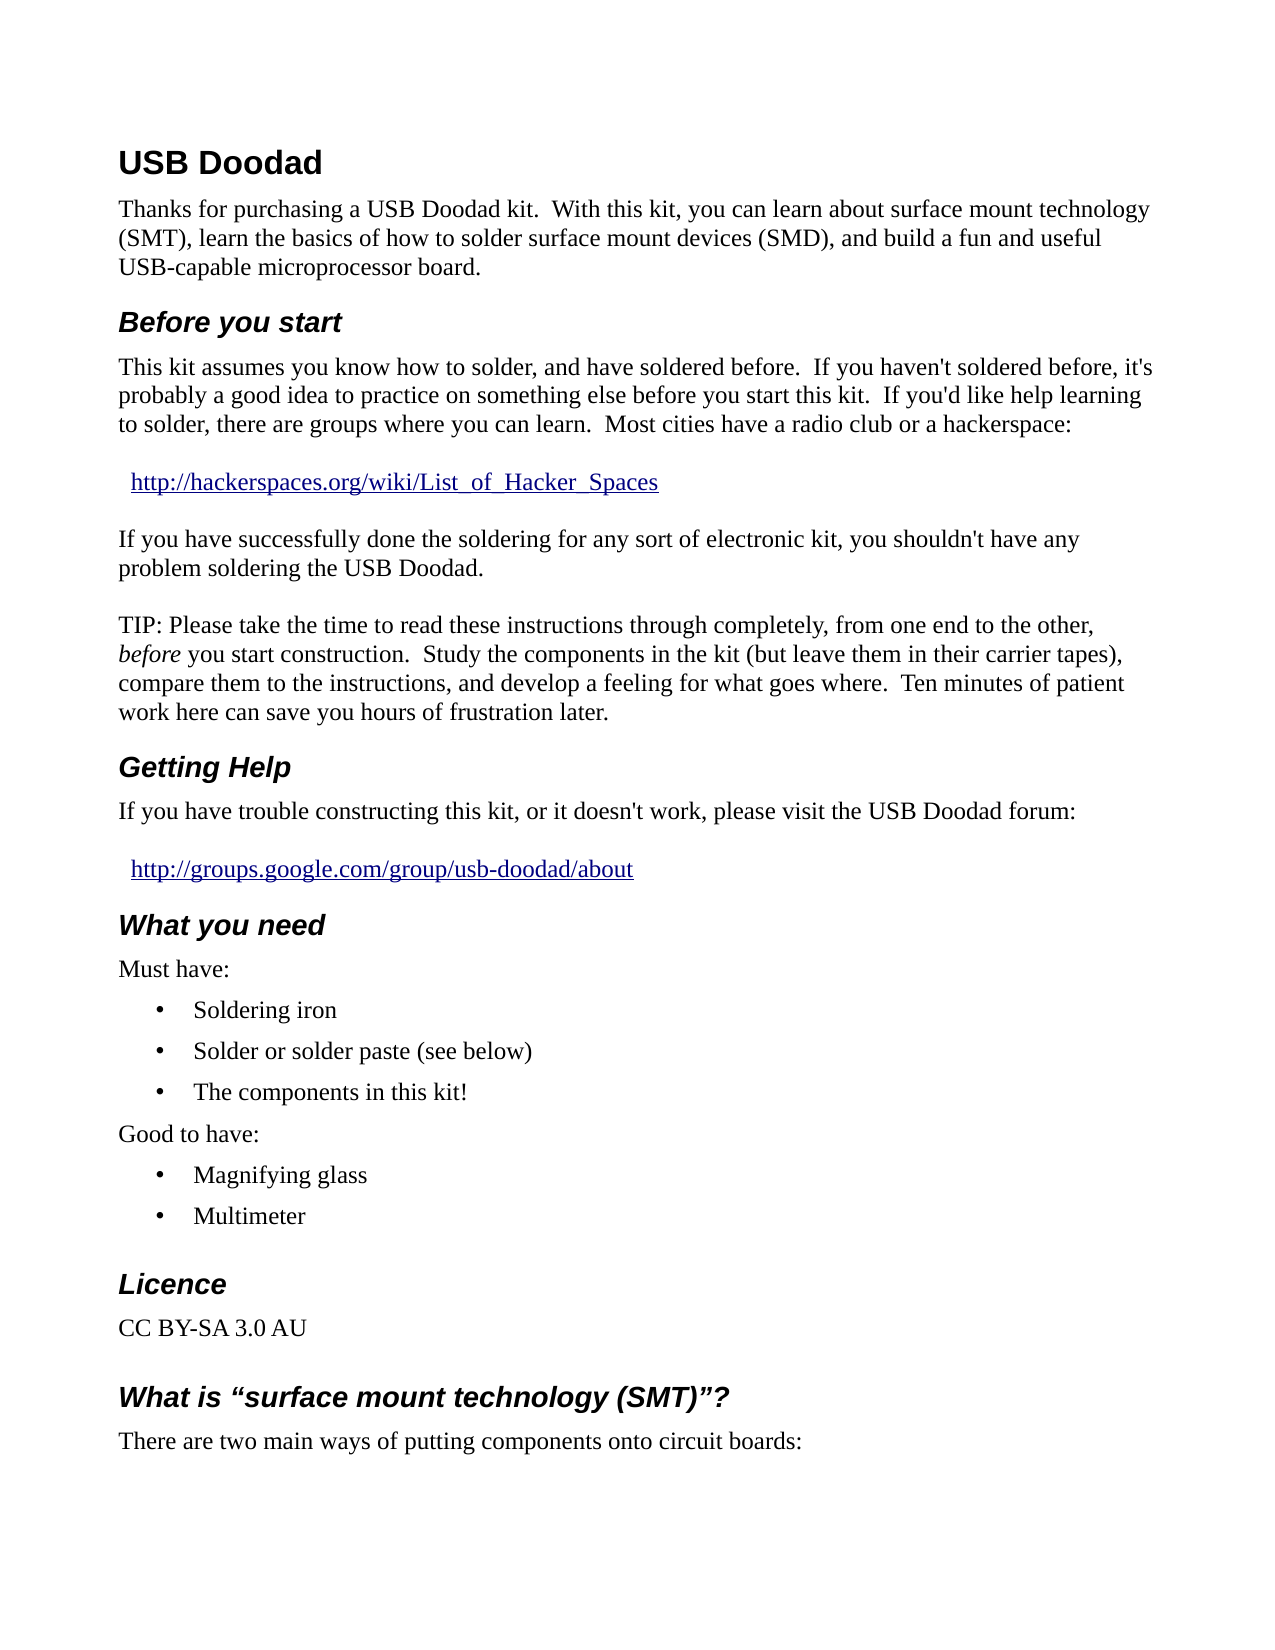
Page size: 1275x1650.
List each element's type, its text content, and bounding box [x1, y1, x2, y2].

subtitle Getting Help [118, 750, 1157, 784]
text If you have trouble constructing this kit, or it doesn't work, please visit the USB Doodad forum: [118, 796, 1157, 825]
subtitle Licence [118, 1267, 1157, 1301]
text Thanks for purchasing a USB Doodad kit. With this kit, you can learn about surface mount technology (SMT), learn the basics of how to solder surface mount devices (SMD), and build a fun and useful USB-capable microprocessor board. [118, 194, 1157, 281]
list Multimeter [156, 1201, 1157, 1230]
list Magnifying glass [156, 1160, 1157, 1189]
text http://hackerspaces.org/wiki/List_of_Hacker_Spaces [118, 467, 1157, 495]
text Good to have: [118, 1119, 1157, 1147]
text CC BY-SA 3.0 AU [118, 1313, 1157, 1342]
text Must have: [118, 954, 1157, 982]
list Solder or solder paste (see below) [156, 1036, 1157, 1065]
text TIP: Please take the time to read these instructions through completely, from one end to the other, before you start construction. Study the components in the kit (but leave them in their carrier tapes), compare them to the instructions, and develop a feeling for what goes where. Ten minutes of patient work here can save you hours of frustration later. [118, 610, 1157, 725]
list The components in this kit! [156, 1077, 1157, 1106]
subtitle What is “surface mount technology (SMT)”? [118, 1380, 1157, 1413]
text http://groups.google.com/group/usb-doodad/about [118, 854, 1157, 883]
list Soldering iron [156, 995, 1157, 1024]
subtitle USB Doodad [118, 143, 1157, 182]
subtitle Before you start [118, 306, 1157, 339]
text If you have successfully done the soldering for any sort of electronic kit, you shouldn't have any problem soldering the USB Doodad. [118, 524, 1157, 582]
subtitle What you need [118, 908, 1157, 941]
text This kit assumes you know how to solder, and have soldered before. If you haven't soldered before, it's probably a good idea to practice on something else before you start this kit. If you'd like help learning to solder, there are groups where you can learn. Most cities have a radio club or a hackerspace: [118, 352, 1157, 438]
text There are two main ways of putting components onto circuit boards: [118, 1426, 1157, 1454]
